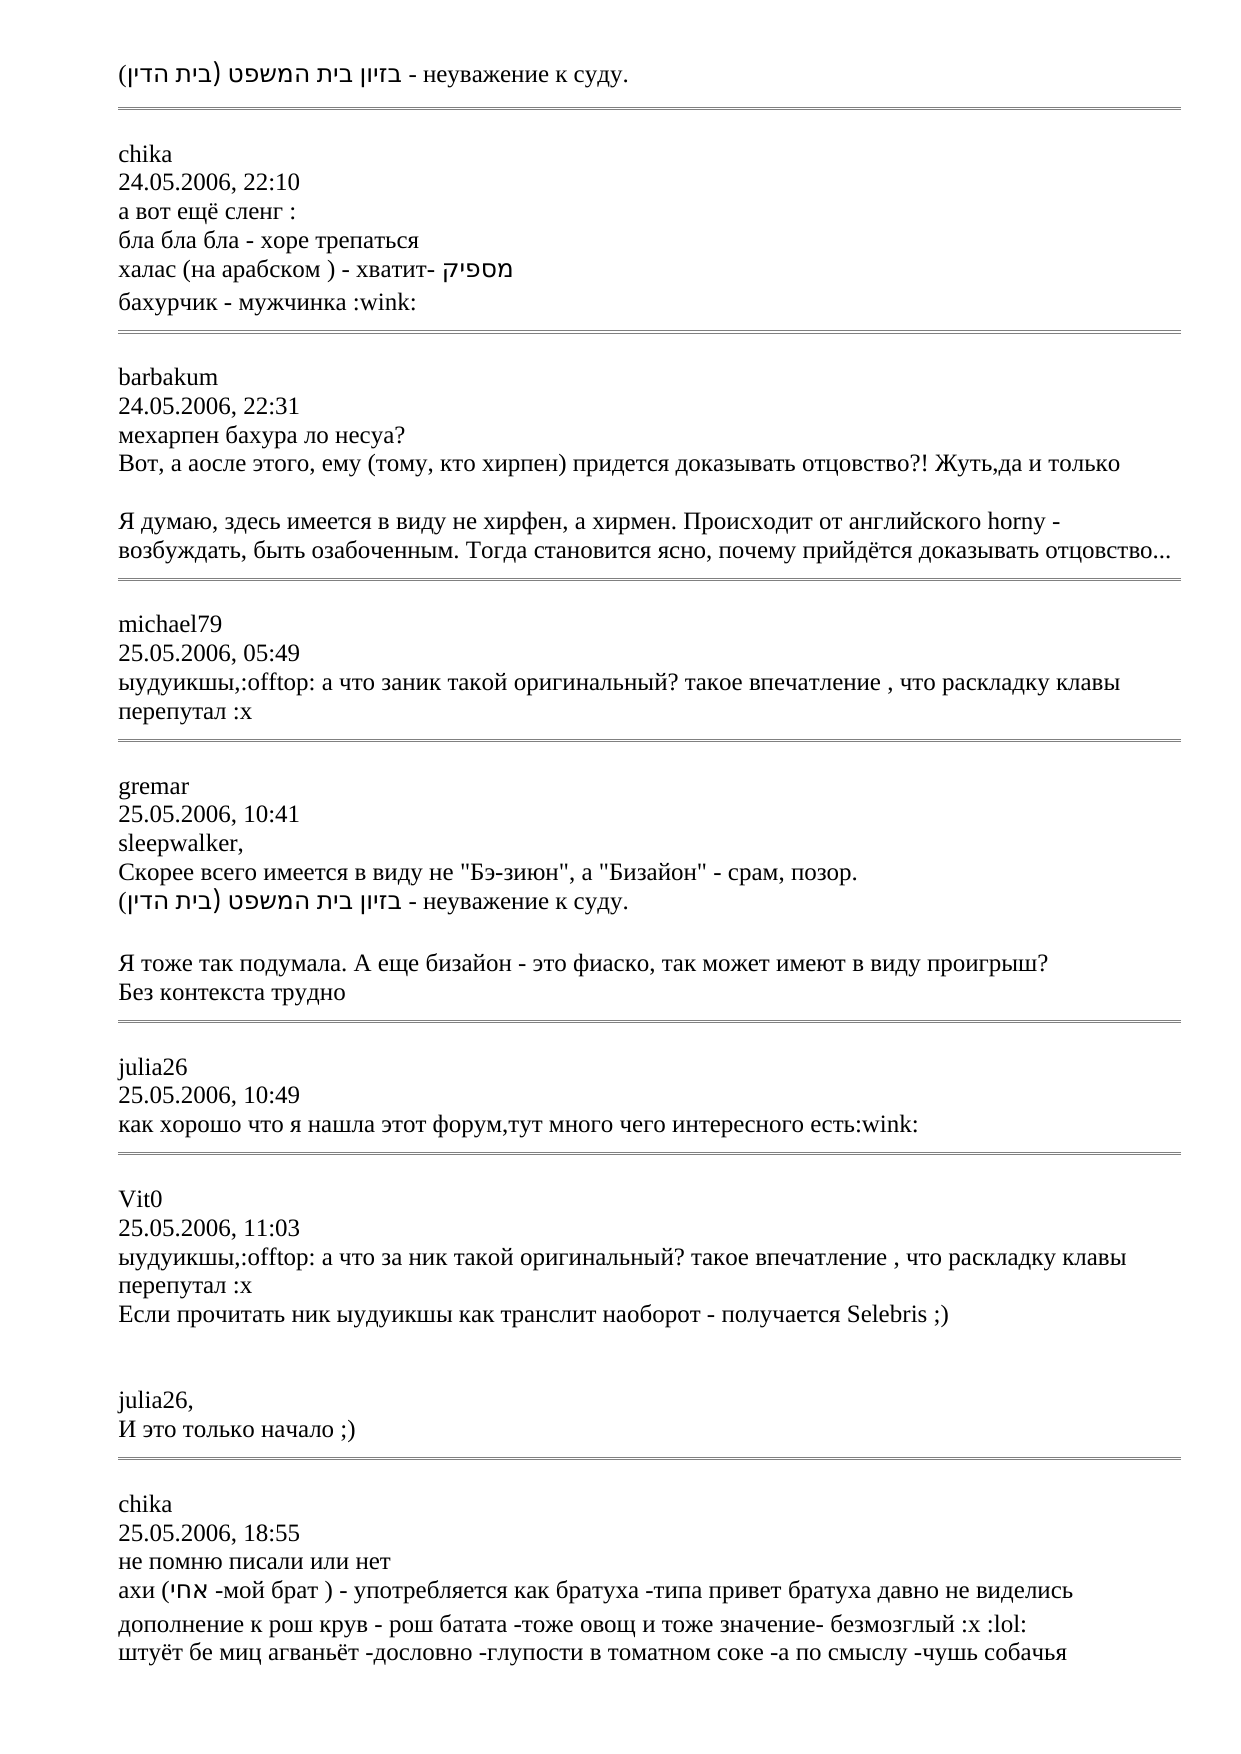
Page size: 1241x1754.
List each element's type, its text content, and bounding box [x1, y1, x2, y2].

text 25.05.2006, 10:49 [118, 1080, 1181, 1109]
text 24.05.2006, 22:10 [118, 167, 1181, 196]
text 25.05.2006, 05:49 [118, 638, 1181, 667]
text 25.05.2006, 10:41 [118, 799, 1181, 828]
text а вот ещё сленг : бла бла бла - хоре трепаться халас (на арабском ) - хватит- מספיק бахурчик - мужчинка :wink: [118, 196, 1181, 316]
text как хорошо что я нашла этот форум,тут много чего интересного есть:wink: [118, 1109, 1181, 1138]
text sleepwalker, Скорее всего имеется в виду не "Бэ-зиюн", а "Бизайон" - срам, позор. (בזיון בית המשפט (בית הדין - неуважение к суду. [118, 59, 1181, 93]
text chika [118, 1489, 1181, 1518]
text ыудуикшы,:offtop: а что за ник такой оригинальный? такое впечатление , что раскладку клавы перепутал :x Если прочитать ник ыудуикшы как транслит наоборот - получается Selebris ;) julia26, И это только начало ;) [118, 1242, 1181, 1443]
text 25.05.2006, 18:55 [118, 1518, 1181, 1546]
text gremar [118, 771, 1181, 799]
text мехарпен бахура ло несуа? Вот, а аосле этого, ему (тому, кто хирпен) придется доказывать отцовство?! Жуть,да и только Я думаю, здесь имеется в виду не хирфен, а хирмен. Происходит от английского horny - возбуждать, быть озабоченным. Тогда становится ясно, почему прийдётся доказывать отцовство... [118, 420, 1181, 563]
text barbakum [118, 362, 1181, 391]
text ыудуикшы,:offtop: а что заник такой оригинальный? такое впечатление , что раскладку клавы перепутал :x [118, 667, 1181, 724]
text julia26 [118, 1052, 1181, 1080]
text sleepwalker, Скорее всего имеется в виду не "Бэ-зиюн", а "Бизайон" - срам, позор. (בזיון בית המשפט (בית הדין - неуважение к суду. Я тоже так подумала. А еще бизайон - это фиаско, так может имеют в виду проигрыш? Без контекста трудно [118, 828, 1181, 1006]
text michael79 [118, 609, 1181, 638]
text 25.05.2006, 11:03 [118, 1213, 1181, 1242]
text chika [118, 139, 1181, 167]
text 24.05.2006, 22:31 [118, 391, 1181, 420]
text не помню писали или нет ахи (אחי -мой брат ) - употребляется как братуха -типа привет братуха давно не виделись дополнение к рош крув - рош батата -тоже овощ и тоже значение- безмозглый :x :lol: штуёт бе миц агваньёт -дословно -глупости в томатном соке -а по смыслу -чушь собачья нишба лах - по смыслу -отвечаю за базар :2: [118, 1546, 1181, 1666]
text Vit0 [118, 1184, 1181, 1213]
